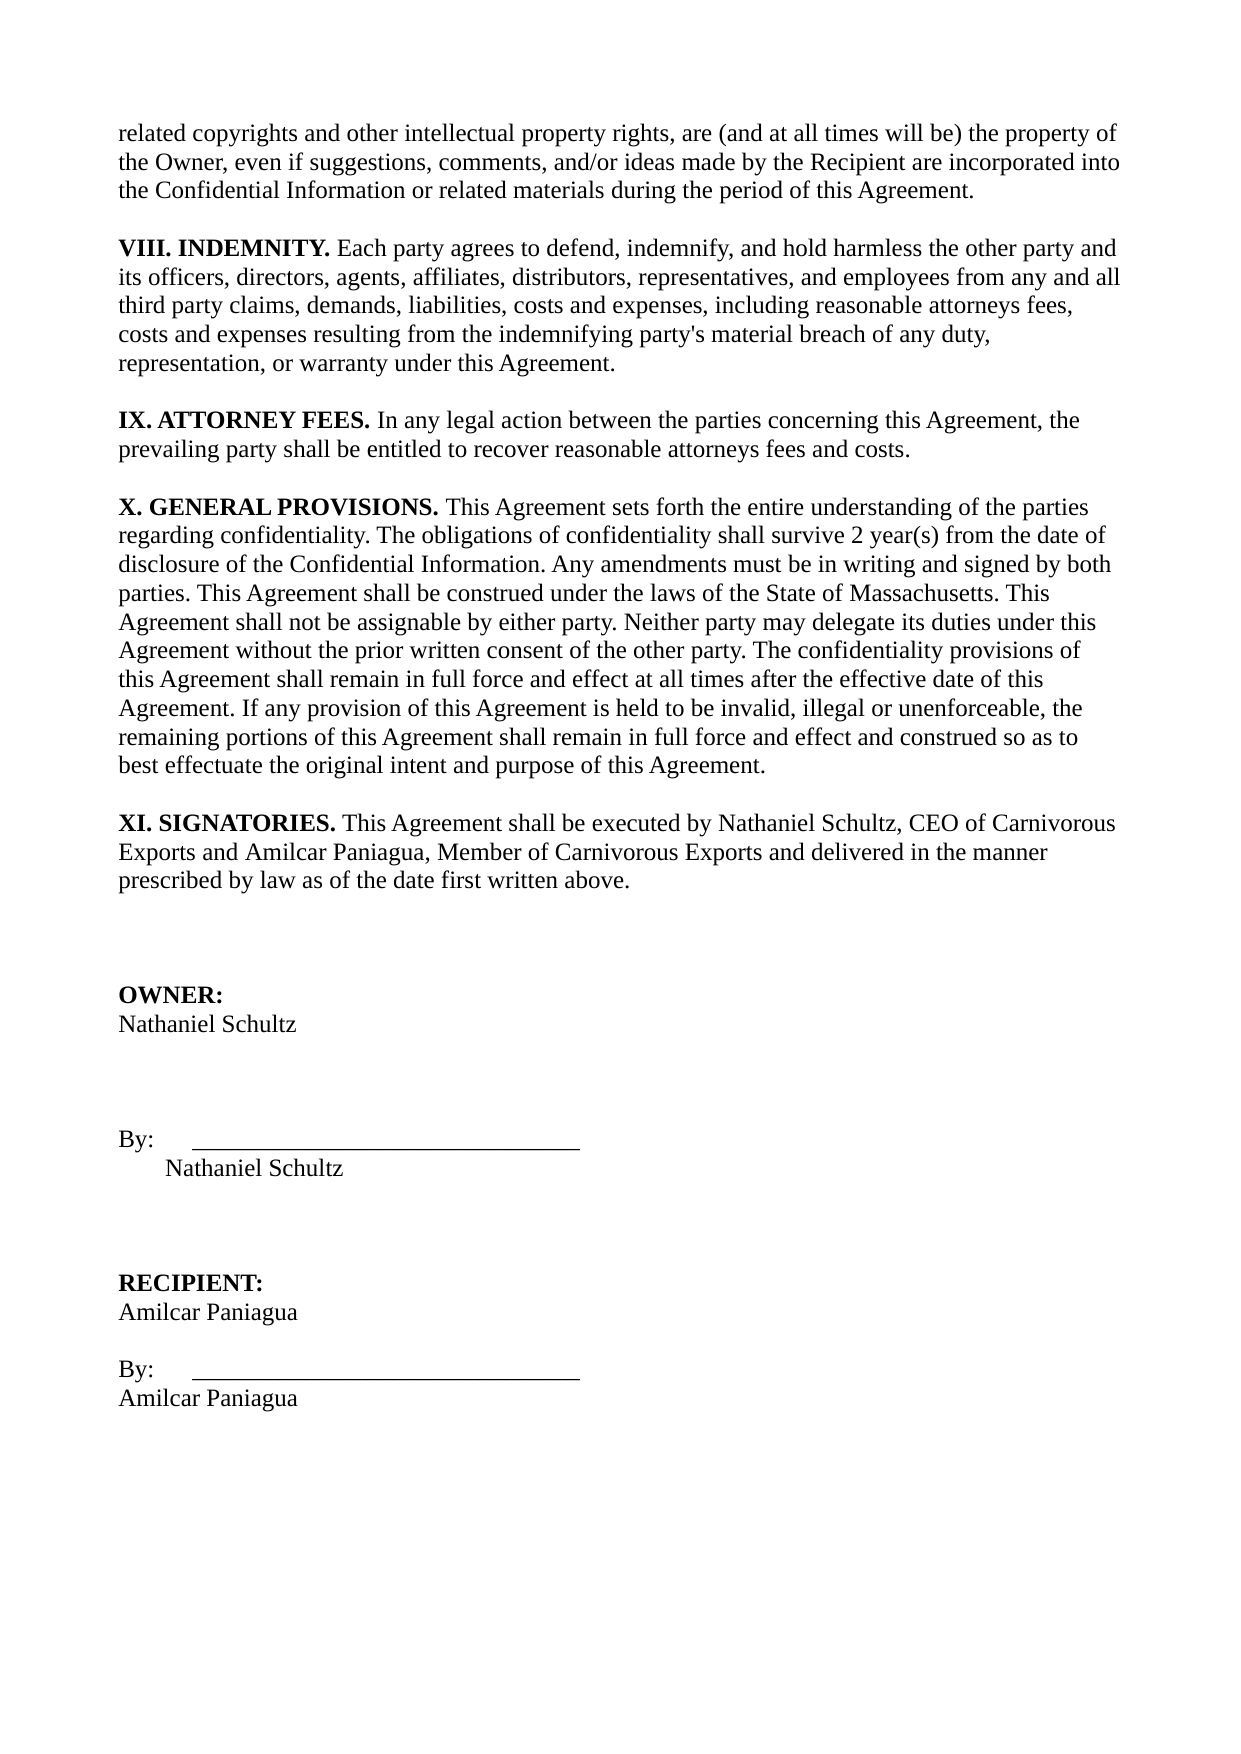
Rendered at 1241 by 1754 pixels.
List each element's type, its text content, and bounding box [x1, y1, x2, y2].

text VIII. INDEMNITY. Each party agrees to defend, indemnify, and hold harmless the other party and its officers, directors, agents, affiliates, distributors, representatives, and employees from any and all third party claims, demands, liabilities, costs and expenses, including reasonable attorneys fees, costs and expenses resulting from the indemnifying party's material breach of any duty, representation, or warranty under this Agreement. [118, 233, 1122, 377]
text OWNER: [118, 981, 1122, 1009]
text Amilcar Paniagua [118, 1383, 1122, 1412]
text By: _______________________________ [118, 1354, 1122, 1383]
text RECIPIENT: [118, 1268, 1122, 1297]
text related copyrights and other intellectual property rights, are (and at all times will be) the property of the Owner, even if suggestions, comments, and/or ideas made by the Recipient are incorporated into the Confidential Information or related materials during the period of this Agreement. [118, 118, 1122, 204]
text By: _______________________________ [118, 1124, 1122, 1153]
text IX. ATTORNEY FEES. In any legal action between the parties concerning this Agreement, the prevailing party shall be entitled to recover reasonable attorneys fees and costs. [118, 406, 1122, 463]
text Amilcar Paniagua [118, 1297, 1122, 1326]
text XI. SIGNATORIES. This Agreement shall be executed by Nathaniel Schultz, CEO of Carnivorous Exports and Amilcar Paniagua, Member of Carnivorous Exports and delivered in the manner prescribed by law as of the date first written above. [118, 808, 1122, 894]
text Nathaniel Schultz [165, 1153, 1122, 1182]
text X. GENERAL PROVISIONS. This Agreement sets forth the entire understanding of the parties regarding confidentiality. The obligations of confidentiality shall survive 2 year(s) from the date of disclosure of the Confidential Information. Any amendments must be in writing and signed by both parties. This Agreement shall be construed under the laws of the State of Massachusetts. This Agreement shall not be assignable by either party. Neither party may delegate its duties under this Agreement without the prior written consent of the other party. The confidentiality provisions of this Agreement shall remain in full force and effect at all times after the effective date of this Agreement. If any provision of this Agreement is held to be invalid, illegal or unenforceable, the remaining portions of this Agreement shall remain in full force and effect and construed so as to best effectuate the original intent and purpose of this Agreement. [118, 492, 1122, 779]
text Nathaniel Schultz [118, 1009, 1122, 1038]
